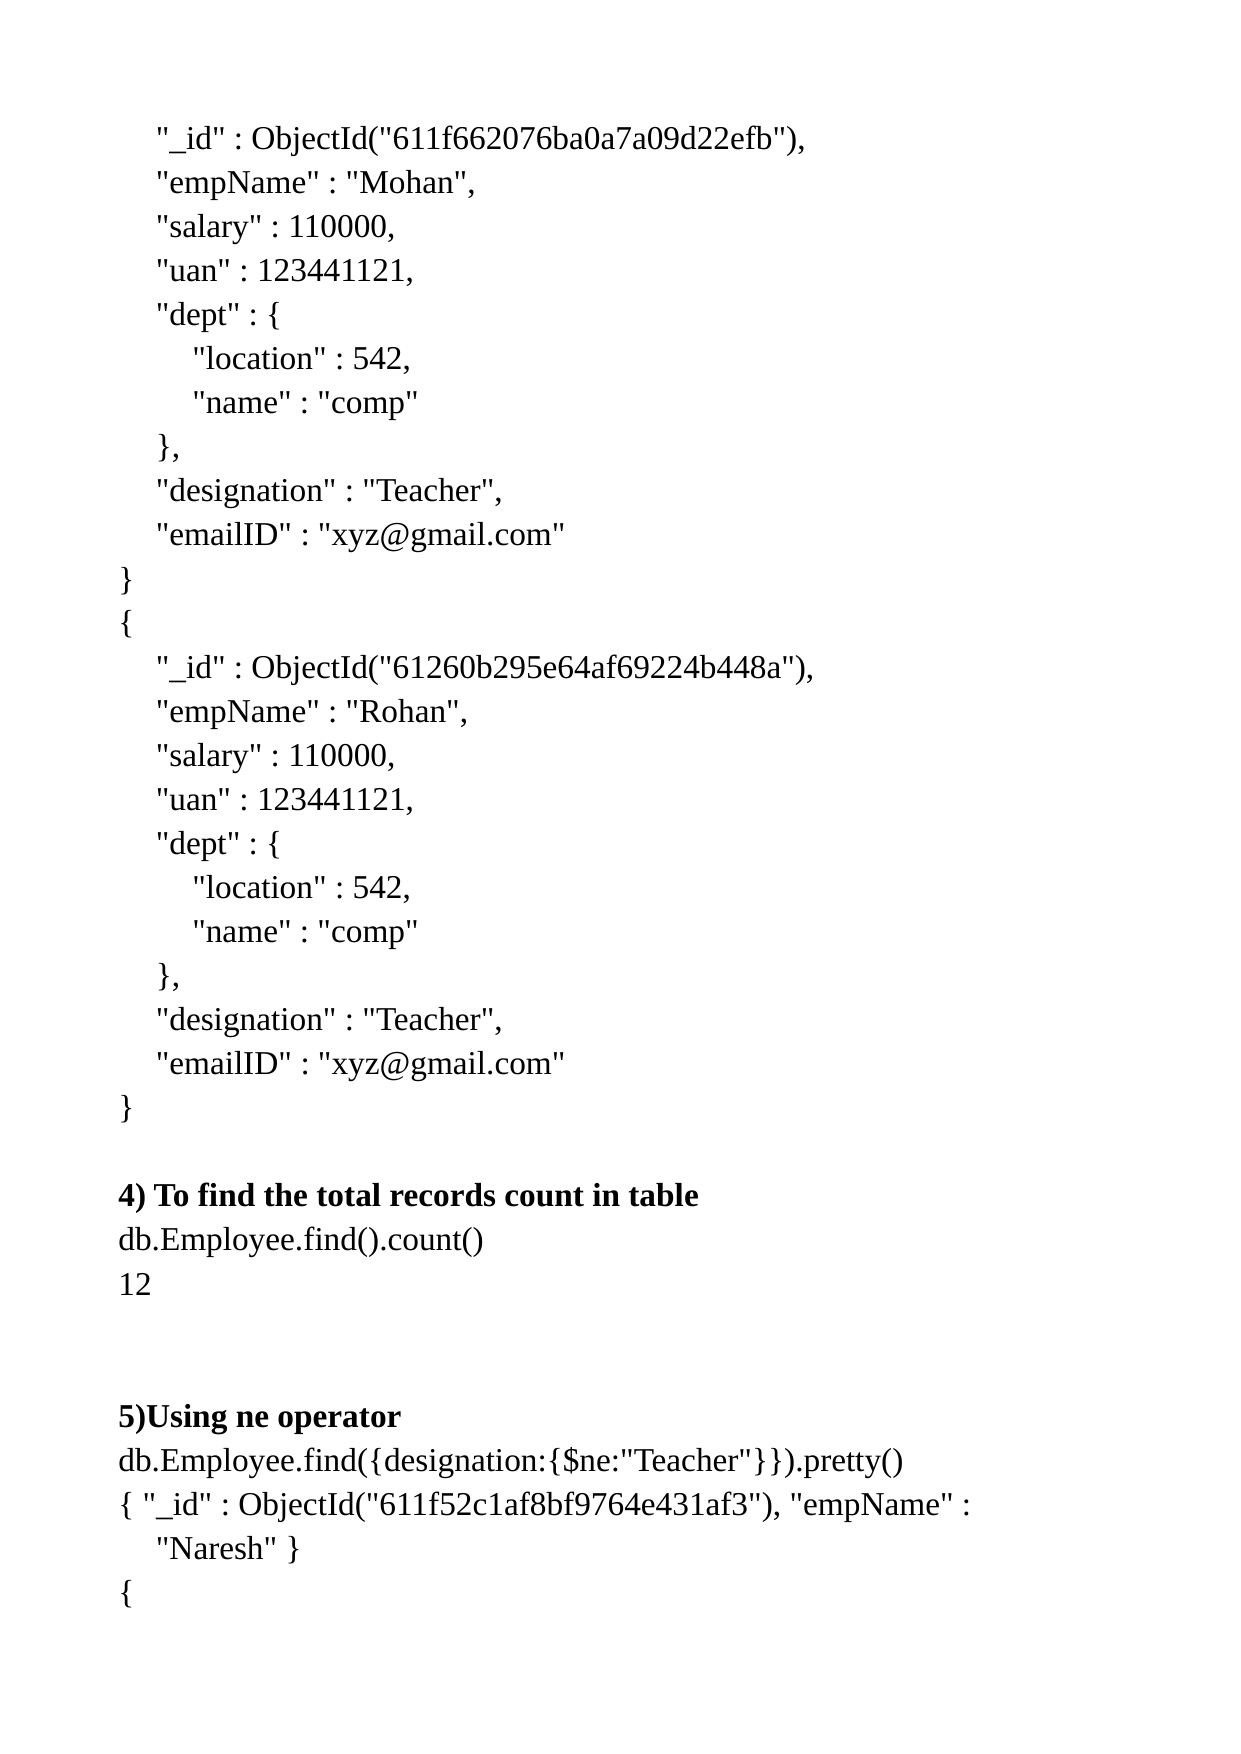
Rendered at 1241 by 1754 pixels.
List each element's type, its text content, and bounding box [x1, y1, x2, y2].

text "salary" : 110000, [118, 206, 1122, 244]
text { "_id" : ObjectId("611f52c1af8bf9764e431af3"), "empName" : "Naresh" } [118, 1484, 1122, 1566]
text "_id" : ObjectId("61260b295e64af69224b448a"), [118, 647, 1122, 685]
text }, [118, 955, 1122, 994]
text "name" : "comp" [118, 911, 1122, 949]
text db.Employee.find({designation:{$ne:"Teacher"}}).pretty() [118, 1440, 1122, 1478]
text "_id" : ObjectId("611f662076ba0a7a09d22efb"), [118, 118, 1122, 156]
text "uan" : 123441121, [118, 779, 1122, 817]
text "dept" : { [118, 823, 1122, 861]
text } [118, 1087, 1122, 1126]
text }, [118, 427, 1122, 465]
text "dept" : { [118, 294, 1122, 333]
text 4) To find the total records count in table [118, 1176, 1122, 1214]
text "empName" : "Mohan", [118, 162, 1122, 201]
text 12 [118, 1264, 1122, 1302]
text "designation" : "Teacher", [118, 471, 1122, 509]
text "uan" : 123441121, [118, 250, 1122, 289]
text 5)Using ne operator [118, 1396, 1122, 1434]
text } [118, 559, 1122, 597]
text "empName" : "Rohan", [118, 691, 1122, 729]
text "designation" : "Teacher", [118, 999, 1122, 1038]
text "emailID" : "xyz@gmail.com" [118, 1043, 1122, 1082]
text { [118, 1572, 1122, 1611]
text "emailID" : "xyz@gmail.com" [118, 515, 1122, 553]
text "location" : 542, [118, 867, 1122, 906]
text "name" : "comp" [118, 382, 1122, 421]
text db.Employee.find().count() [118, 1220, 1122, 1258]
text "location" : 542, [118, 338, 1122, 377]
text "salary" : 110000, [118, 735, 1122, 773]
text { [118, 603, 1122, 641]
